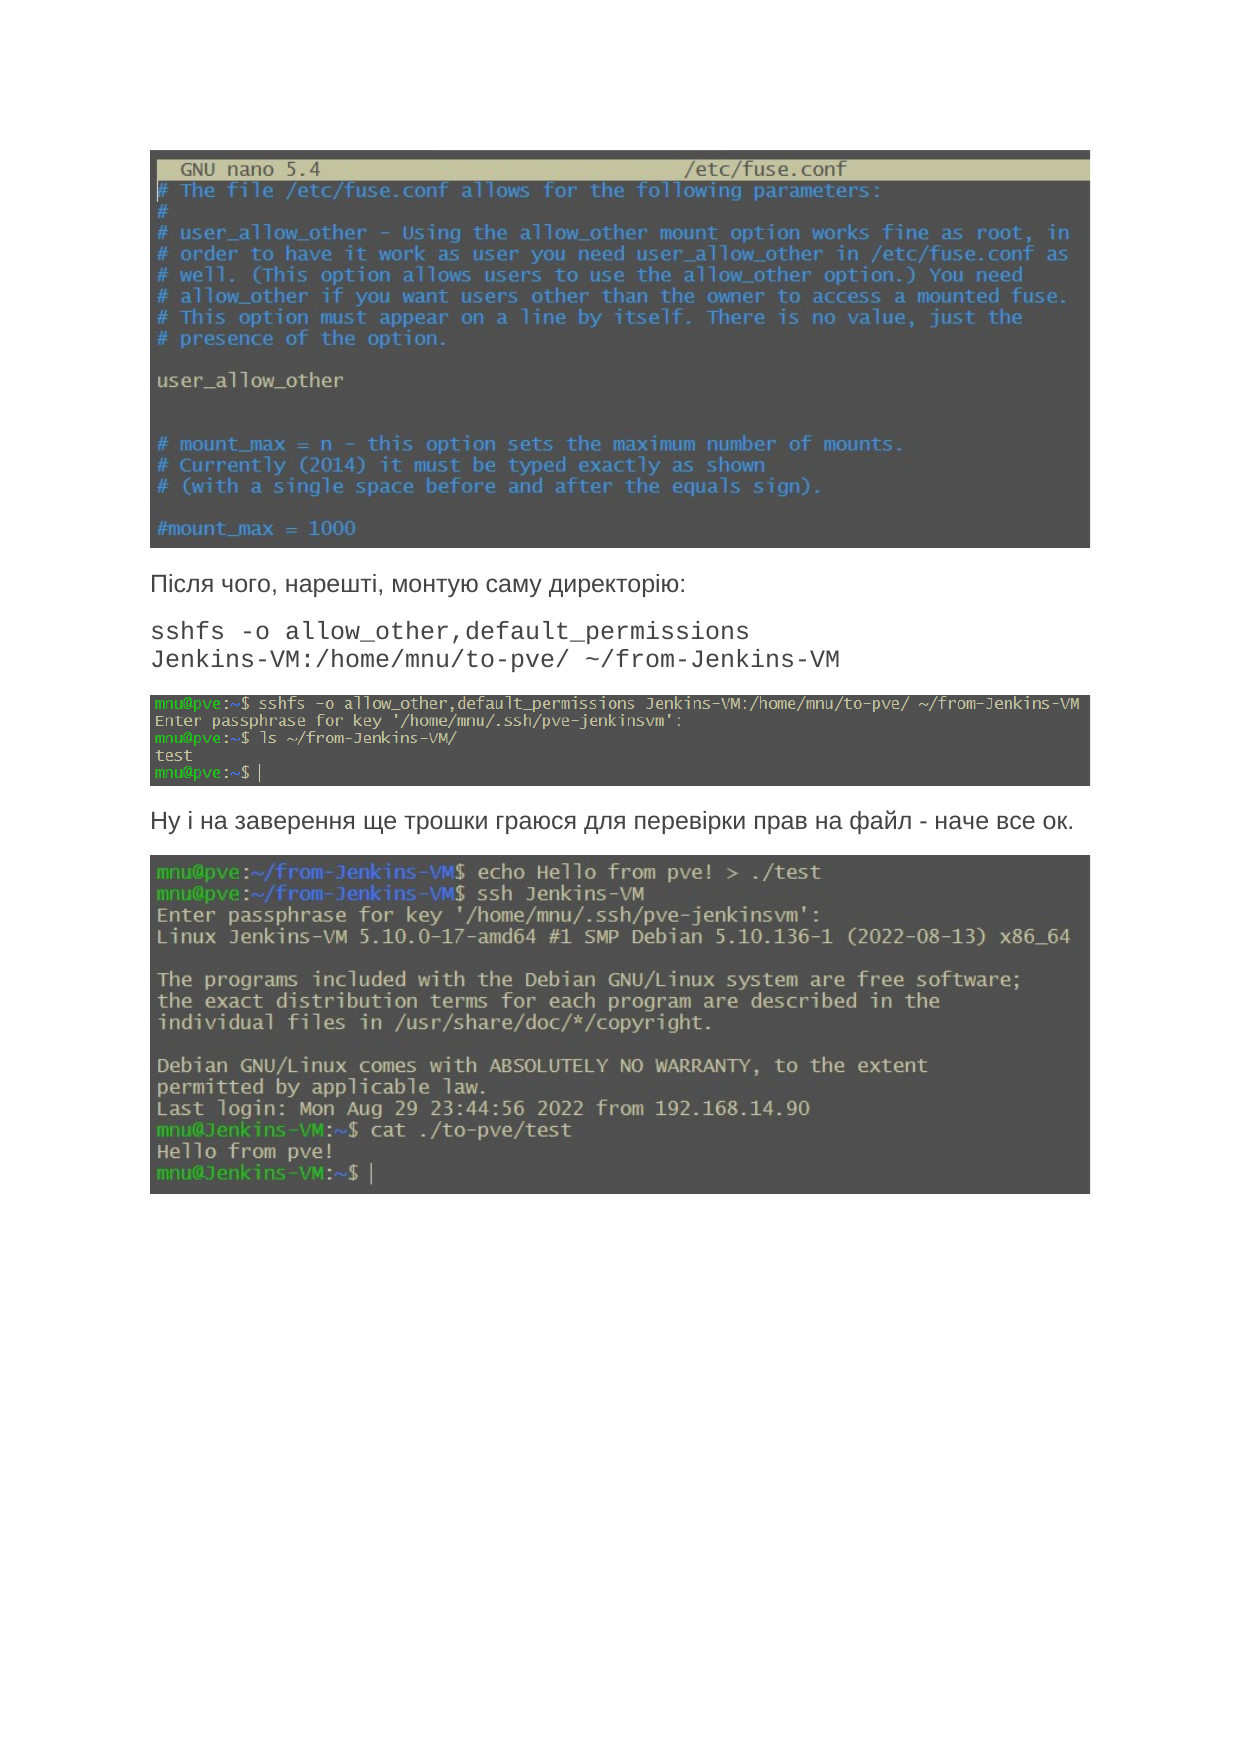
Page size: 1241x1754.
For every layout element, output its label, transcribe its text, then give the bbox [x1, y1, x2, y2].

picture [150, 855, 1091, 1194]
text sshfs -o allow_other,default_permissions Jenkins-VM:/home/mnu/to-pve/ ~/from-Jenkins-VM [150, 618, 1090, 675]
text Ну і на заверення ще трошки граюся для перевірки прав на файл - наче все ок. [150, 806, 1090, 835]
text Після чого, нарешті, монтую саму директорію: [150, 569, 1090, 597]
picture [150, 695, 1091, 786]
picture [150, 150, 1091, 548]
